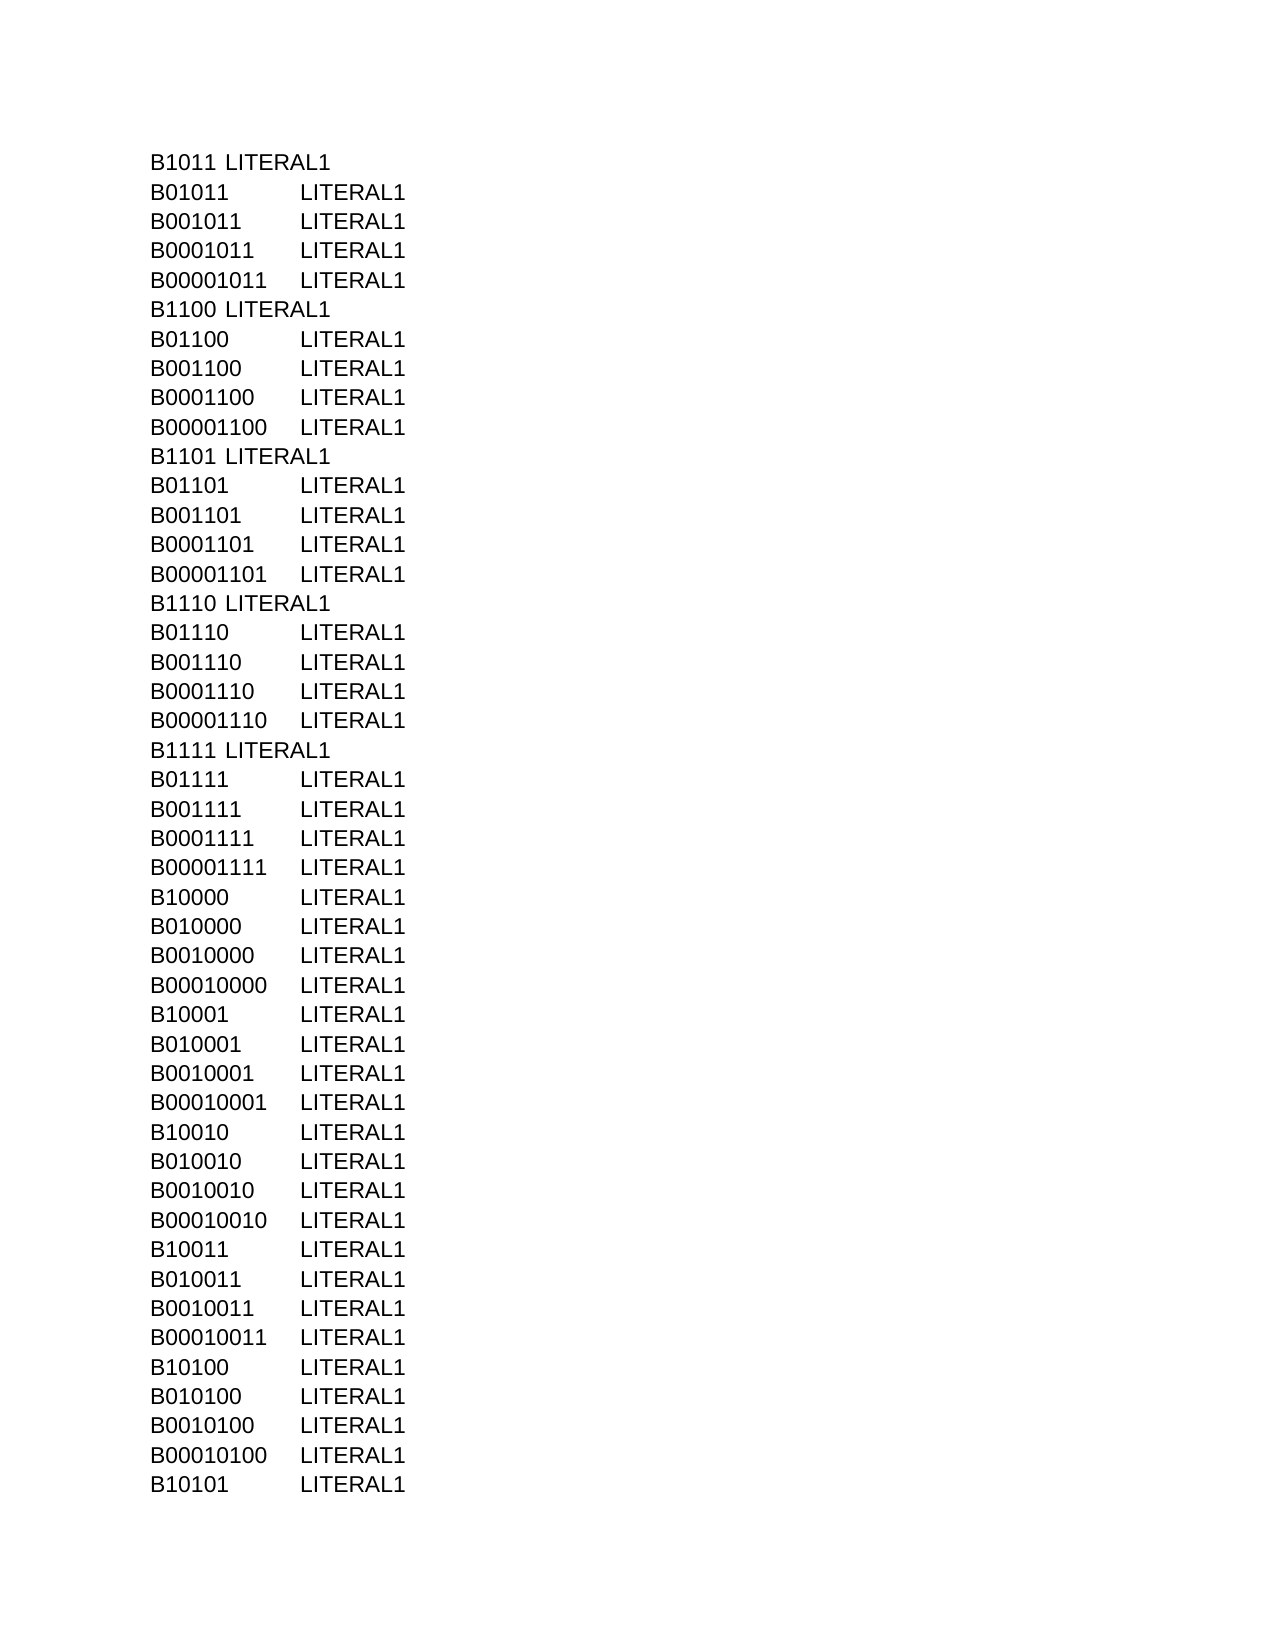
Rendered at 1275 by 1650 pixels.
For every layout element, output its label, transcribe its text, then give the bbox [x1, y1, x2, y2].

text B10000 LITERAL1 [150, 884, 1125, 910]
text B00001111 LITERAL1 [150, 855, 1125, 881]
text B00001011 LITERAL1 [150, 267, 1125, 293]
text B01110 LITERAL1 [150, 620, 1125, 646]
text B10001 LITERAL1 [150, 1002, 1125, 1027]
text B01100 LITERAL1 [150, 326, 1125, 352]
text B1111 LITERAL1 [150, 737, 1125, 763]
text B0010010 LITERAL1 [150, 1178, 1125, 1204]
text B01101 LITERAL1 [150, 473, 1125, 499]
text B00010010 LITERAL1 [150, 1207, 1125, 1233]
text B001100 LITERAL1 [150, 356, 1125, 381]
text B1110 LITERAL1 [150, 591, 1125, 616]
text B10100 LITERAL1 [150, 1354, 1125, 1380]
text B0010001 LITERAL1 [150, 1061, 1125, 1086]
text B001011 LITERAL1 [150, 209, 1125, 234]
text B10010 LITERAL1 [150, 1119, 1125, 1145]
text B00001100 LITERAL1 [150, 414, 1125, 440]
text B01111 LITERAL1 [150, 767, 1125, 792]
text B0001110 LITERAL1 [150, 679, 1125, 704]
text B0010011 LITERAL1 [150, 1296, 1125, 1321]
text B010010 LITERAL1 [150, 1149, 1125, 1174]
text B010011 LITERAL1 [150, 1266, 1125, 1292]
text B010001 LITERAL1 [150, 1031, 1125, 1057]
text B1101 LITERAL1 [150, 444, 1125, 469]
text B10011 LITERAL1 [150, 1237, 1125, 1262]
text B001111 LITERAL1 [150, 796, 1125, 822]
text B010100 LITERAL1 [150, 1384, 1125, 1409]
text B01011 LITERAL1 [150, 179, 1125, 205]
text B0001101 LITERAL1 [150, 532, 1125, 557]
text B1011 LITERAL1 [150, 150, 1125, 176]
text B0001100 LITERAL1 [150, 385, 1125, 411]
text B0010100 LITERAL1 [150, 1413, 1125, 1439]
text B00010001 LITERAL1 [150, 1090, 1125, 1116]
text B00010000 LITERAL1 [150, 972, 1125, 998]
text B0010000 LITERAL1 [150, 943, 1125, 969]
text B001101 LITERAL1 [150, 502, 1125, 528]
text B010000 LITERAL1 [150, 914, 1125, 939]
text B00010011 LITERAL1 [150, 1325, 1125, 1351]
text B0001011 LITERAL1 [150, 238, 1125, 264]
text B00001110 LITERAL1 [150, 708, 1125, 734]
text B00001101 LITERAL1 [150, 561, 1125, 587]
text B1100 LITERAL1 [150, 297, 1125, 322]
text B10101 LITERAL1 [150, 1472, 1125, 1497]
text B0001111 LITERAL1 [150, 826, 1125, 851]
text B00010100 LITERAL1 [150, 1442, 1125, 1468]
text B001110 LITERAL1 [150, 649, 1125, 675]
